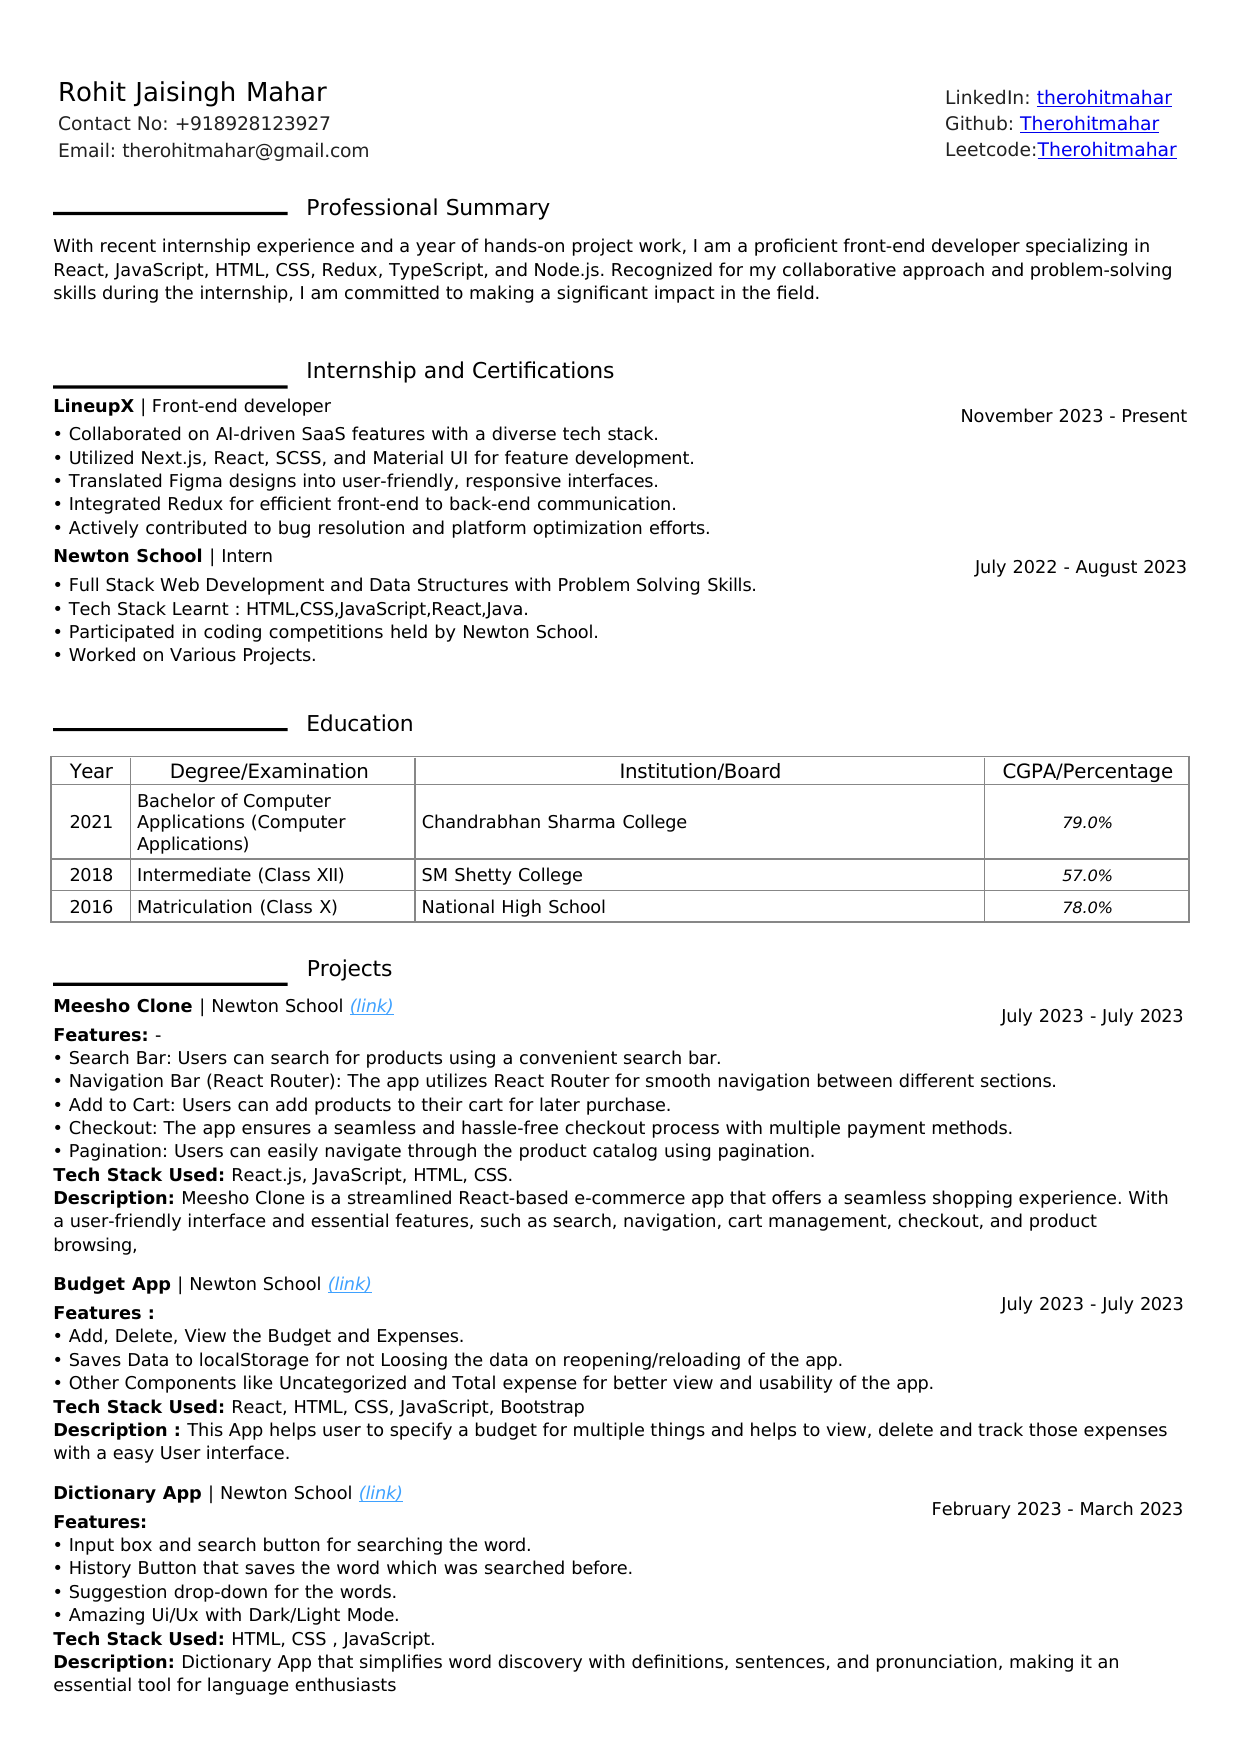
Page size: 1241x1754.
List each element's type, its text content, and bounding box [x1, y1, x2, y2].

text Description: Dictionary App that simplifies word discovery with definitions, sentences, and pronunciation, making it an essential tool for language enthusiasts [53, 1652, 1180, 1696]
subtitle Professional Summary [306, 195, 1201, 221]
list Worked on Various Projects. [52, 645, 769, 666]
subtitle Projects [39, 956, 659, 981]
list Full Stack Web Development and Data Structures with Problem Solving Skills. [52, 575, 769, 596]
table_cell Chandrabhan Sharma College [416, 785, 984, 858]
subtitle Features: [53, 1512, 643, 1532]
subtitle Education [306, 712, 1201, 737]
text Newton School | Intern [53, 546, 769, 567]
text Description : This App helps user to specify a budget for multiple things and helps to view, delete and track those expenses with a easy User interface. [53, 1420, 1201, 1464]
text Tech Stack Used: HTML, CSS , JavaScript. [53, 1628, 643, 1649]
text July 2023 - July 2023 [1001, 1006, 1201, 1027]
list Add, Delete, View the Budget and Expenses. [52, 1326, 947, 1347]
text Tech Stack Used: React.js, JavaScript, HTML, CSS. [53, 1165, 1201, 1185]
text With recent internship experience and a year of hands-on project work, I am a proficient front-end developer specializing in React, JavaScript, HTML, CSS, Redux, TypeScript, and Node.js. Recognized for my collaborative approach and problem-solving skills during the internship, I am committed to making a significant impact in the field. [53, 236, 1201, 303]
list Translated Figma designs into user-friendly, responsive interfaces. [52, 471, 769, 492]
text browsing, [53, 1235, 1201, 1255]
title Rohit Jaisingh Mahar [58, 77, 378, 107]
subtitle Features : [53, 1303, 947, 1324]
list Utilized Next.js, React, SCSS, and Material UI for feature development. [52, 448, 769, 468]
list Tech Stack Learnt : HTML,CSS,JavaScript,React,Java. [52, 598, 769, 619]
table_header Degree/Examination [131, 757, 415, 783]
table_cell Intermediate (Class XII) [131, 860, 414, 890]
list Checkout: The app ensures a seamless and hassle-free checkout process with multiple payment methods. [52, 1118, 1201, 1139]
list Input box and search button for searching the word. [52, 1535, 643, 1556]
list Search Bar: Users can search for products using a convenient search bar. [52, 1048, 732, 1068]
list Navigation Bar (React Router): The app utilizes React Router for smooth navigation between different sections. [52, 1071, 1201, 1092]
text July 2022 - August 2023 [943, 557, 1187, 577]
list Add to Cart: Users can add products to their cart for later purchase. [52, 1095, 1201, 1115]
table_cell 2018 [52, 860, 130, 890]
text Dictionary App | Newton School (link) [53, 1483, 643, 1503]
text February 2023 - March 2023 [931, 1499, 1201, 1520]
list Actively contributed to bug resolution and platform optimization efforts. [52, 518, 769, 538]
list Amazing Ui/Ux with Dark/Light Mode. [52, 1605, 643, 1626]
list Pagination: Users can easily navigate through the product catalog using pagination. [52, 1141, 1201, 1162]
text Description: Meesho Clone is a streamlined React-based e-commerce app that offers a seamless shopping experience. With a user-friendly interface and essential features, such as search, navigation, cart management, checkout, and product [53, 1188, 1180, 1232]
table_cell 2021 [52, 785, 130, 858]
text Tech Stack Used: React, HTML, CSS, JavaScript, Bootstrap [53, 1397, 947, 1417]
text July 2023 - July 2023 [1001, 1293, 1201, 1314]
text Budget App | Newton School (link) [53, 1274, 947, 1295]
table_cell Matriculation (Class X) [131, 891, 414, 921]
list Participated in coding competitions held by Newton School. [52, 622, 769, 642]
subtitle Features: - [53, 1024, 732, 1045]
table_header Institution/Board [416, 757, 984, 783]
text November 2023 - Present [943, 406, 1187, 427]
table_cell 57.0% [985, 860, 1188, 890]
list History Button that saves the word which was searched before. [52, 1558, 643, 1579]
text LinkedIn: therohitmahar Github: Therohitmahar Leetcode:Therohitmahar [945, 87, 1183, 161]
table_cell 79.0% [985, 785, 1188, 858]
table_cell National High School [416, 891, 984, 921]
list Collaborated on AI-driven SaaS features with a diverse tech stack. [52, 424, 769, 445]
list Integrated Redux for efficient front-end to back-end communication. [52, 494, 769, 515]
table_cell Bachelor of Computer Applications (Computer Applications) [131, 785, 414, 858]
text Email: therohitmahar@gmail.com [58, 140, 378, 162]
text LineupX | Front-end developer [53, 396, 769, 416]
table_cell 2016 [52, 891, 130, 921]
table_header Year [52, 757, 130, 783]
table_header CGPA/Percentage [985, 757, 1188, 783]
text Internship and Certifications [306, 358, 769, 384]
table_cell SM Shetty College [416, 860, 984, 890]
table_cell 78.0% [985, 891, 1188, 921]
list Suggestion drop-down for the words. [52, 1582, 643, 1602]
text Contact No: +918928123927 [58, 113, 378, 135]
text Meesho Clone | Newton School (link) [53, 996, 732, 1016]
list Saves Data to localStorage for not Loosing the data on reopening/reloading of the app. [52, 1350, 947, 1371]
list Other Components like Uncategorized and Total expense for better view and usability of the app. [52, 1373, 947, 1394]
